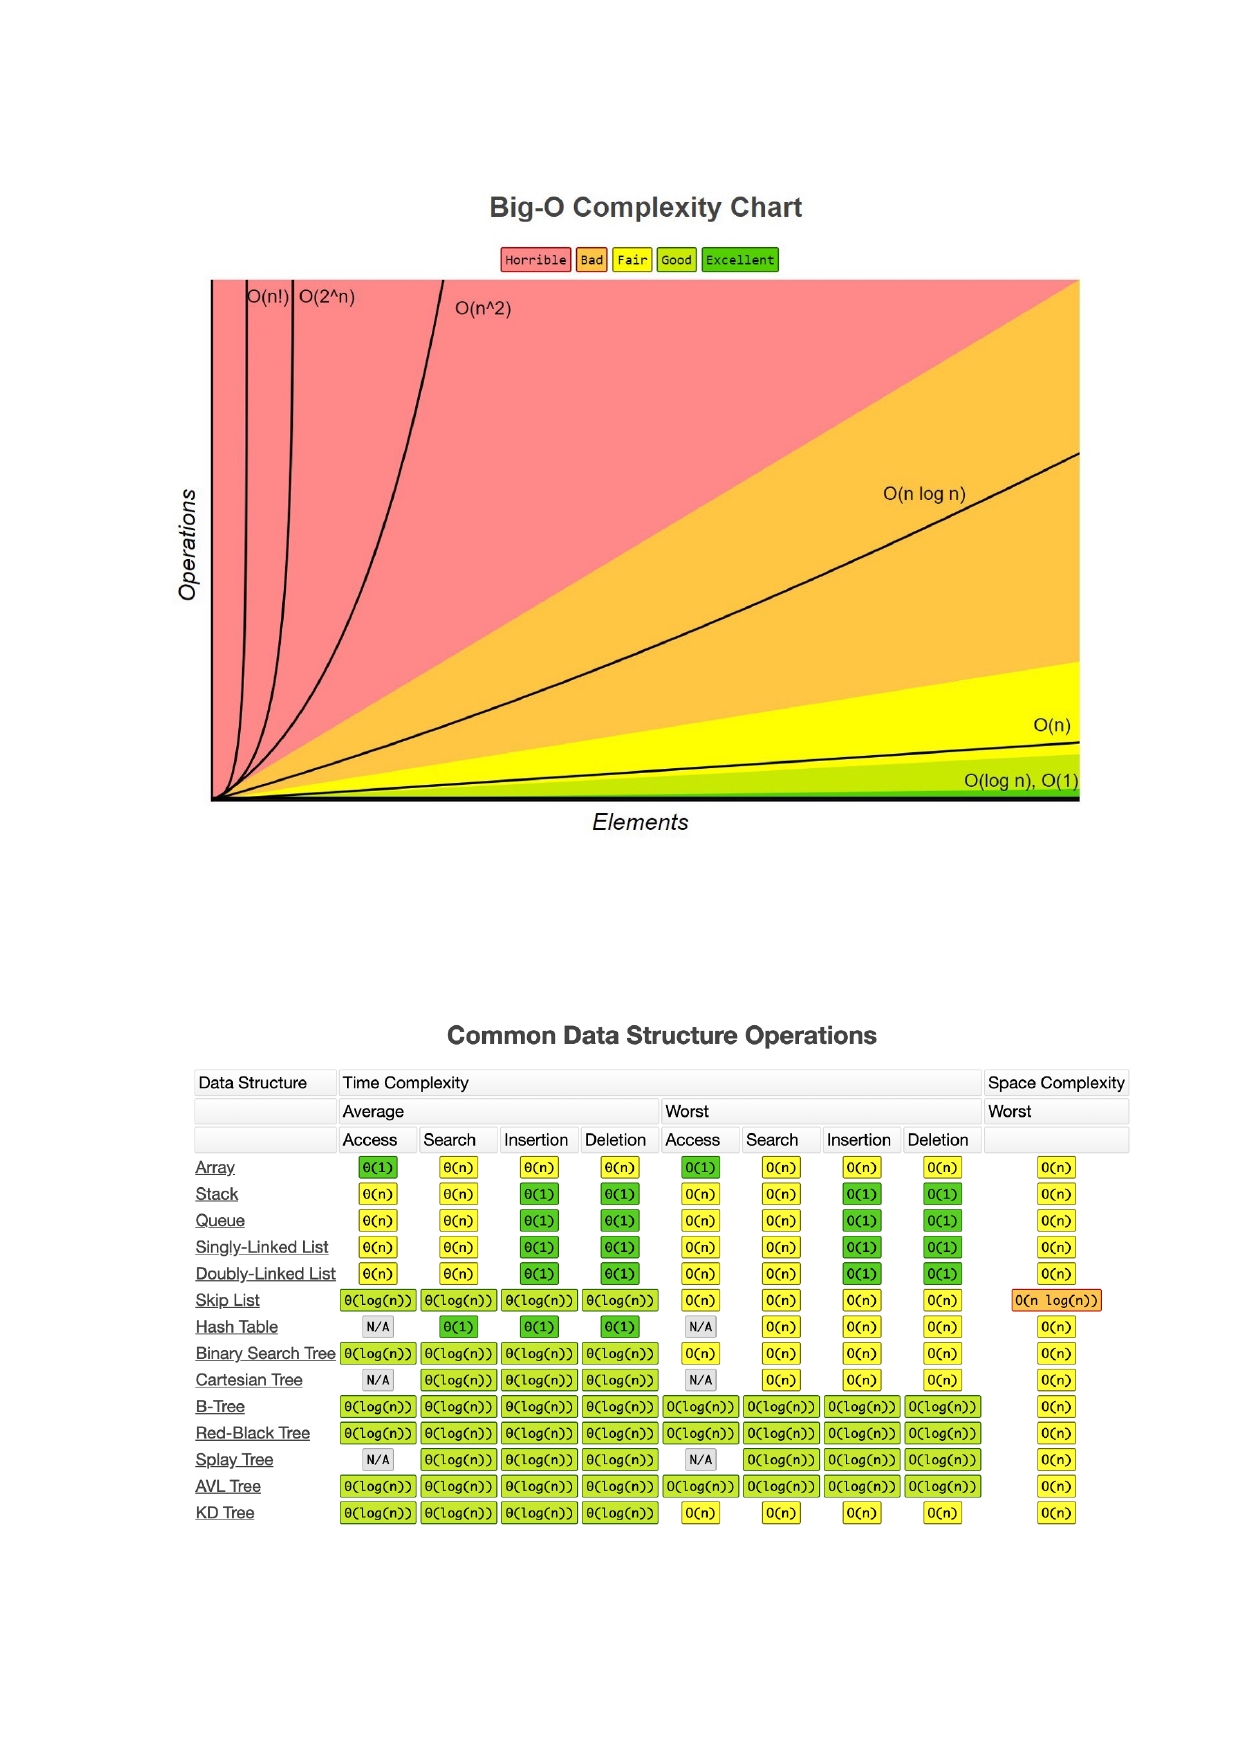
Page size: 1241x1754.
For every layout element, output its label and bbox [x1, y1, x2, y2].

picture [161, 171, 1129, 844]
picture [177, 1007, 1145, 1547]
